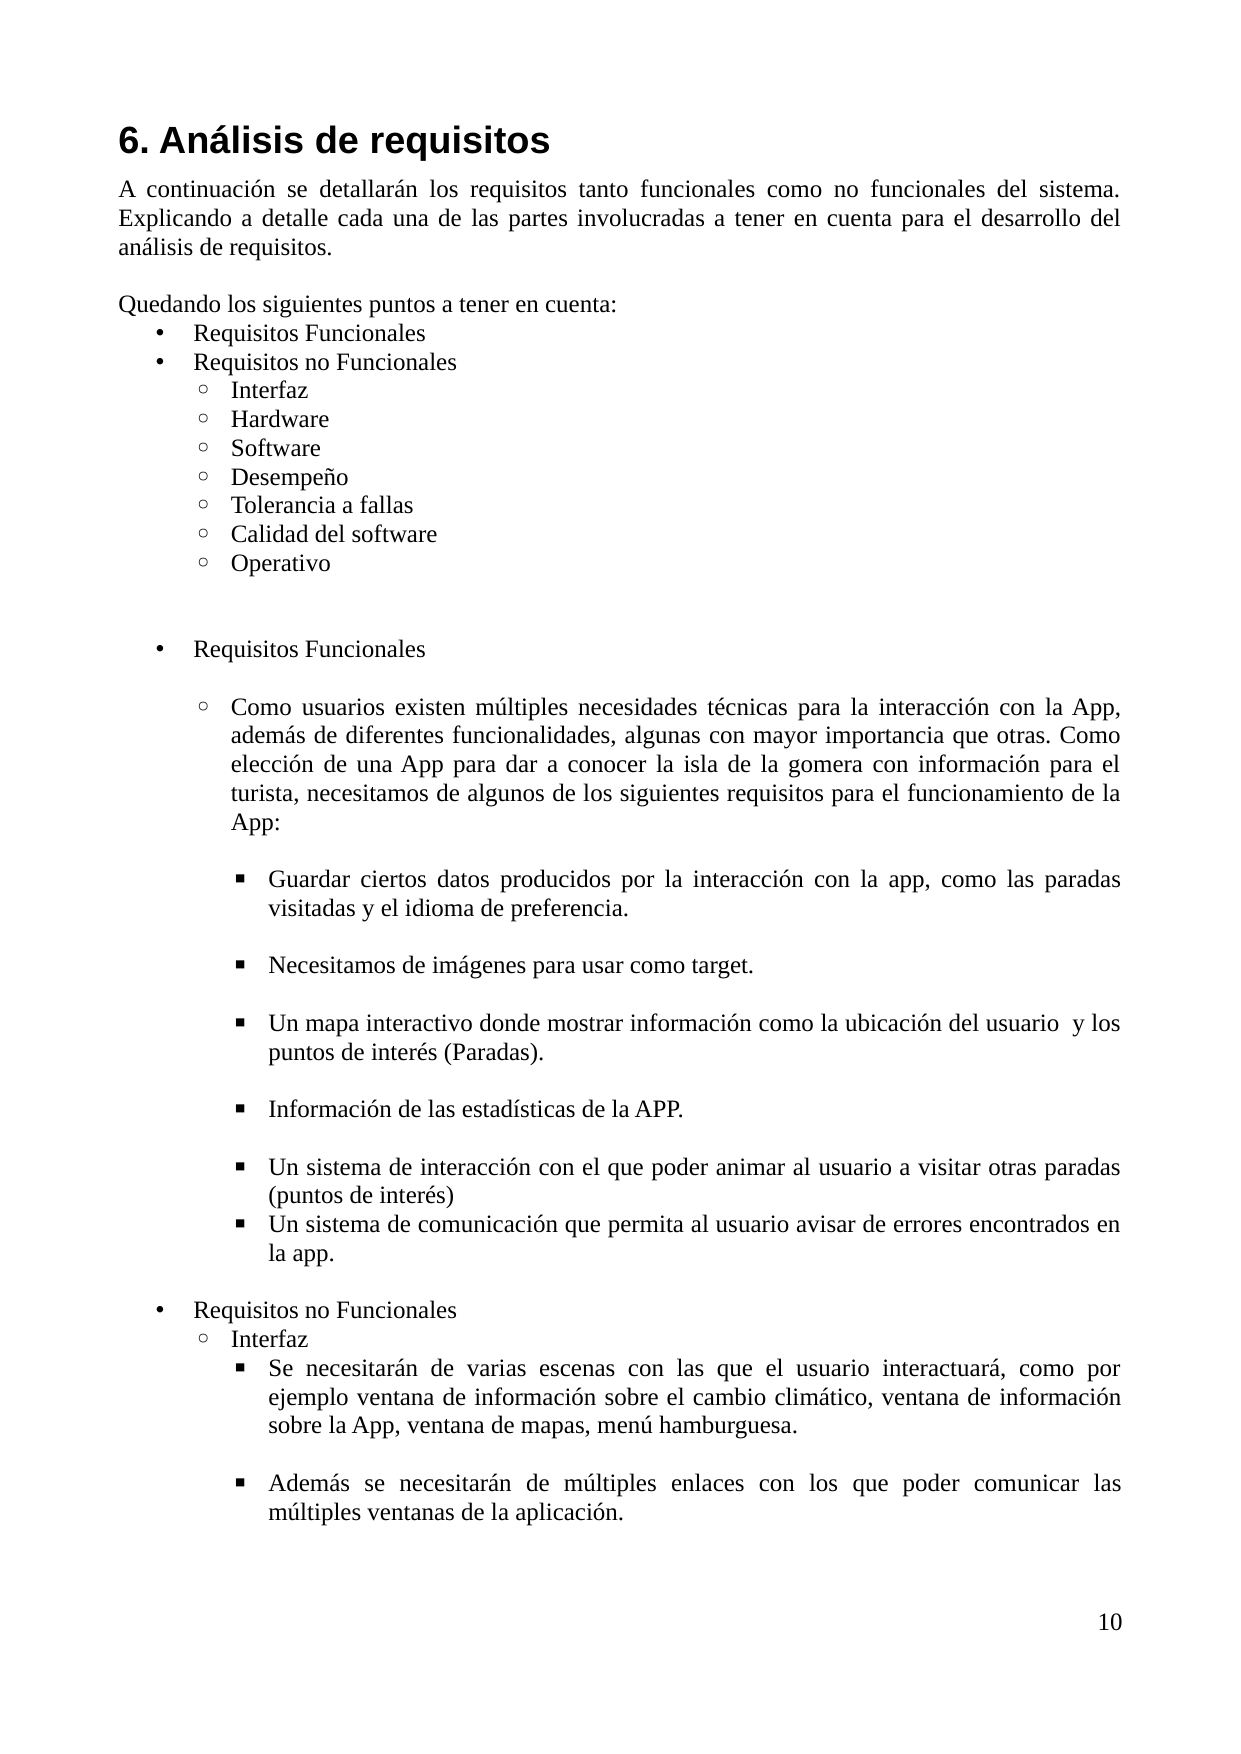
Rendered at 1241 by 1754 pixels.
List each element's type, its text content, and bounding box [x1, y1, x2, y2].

list Requisitos Funcionales [156, 634, 1122, 663]
list Calidad del software [193, 519, 1122, 548]
list Guardar ciertos datos producidos por la interacción con la app, como las paradas visitadas y el idioma de preferencia. [231, 864, 1122, 922]
text Quedando los siguientes puntos a tener en cuenta: [118, 289, 1122, 318]
list Un mapa interactivo donde mostrar información como la ubicación del usuario y los puntos de interés (Paradas). [231, 1008, 1122, 1066]
list Software [193, 433, 1122, 462]
list Requisitos Funcionales [156, 318, 1122, 347]
subtitle 6. Análisis de requisitos [118, 118, 1122, 162]
list Un sistema de interacción con el que poder animar al usuario a visitar otras paradas (puntos de interés) [231, 1152, 1122, 1209]
list Operativo [193, 548, 1122, 577]
list Se necesitarán de varias escenas con las que el usuario interactuará, como por ejemplo ventana de información sobre el cambio climático, ventana de información sobre la App, ventana de mapas, menú hamburguesa. [231, 1353, 1122, 1439]
list Interfaz [193, 376, 1122, 404]
list Información de las estadísticas de la APP. [231, 1094, 1122, 1123]
list Requisitos no Funcionales [156, 347, 1122, 376]
list Interfaz [193, 1324, 1122, 1353]
list Hardware [193, 404, 1122, 433]
list Además se necesitarán de múltiples enlaces con los que poder comunicar las múltiples ventanas de la aplicación. [231, 1468, 1122, 1526]
list Tolerancia a fallas [193, 491, 1122, 519]
list Un sistema de comunicación que permita al usuario avisar de errores encontrados en la app. [231, 1209, 1122, 1267]
list Desempeño [193, 462, 1122, 491]
list Necesitamos de imágenes para usar como target. [231, 951, 1122, 979]
text A continuación se detallarán los requisitos tanto funcionales como no funcionales del sistema. Explicando a detalle cada una de las partes involucradas a tener en cuenta para el desarrollo del análisis de requisitos. [118, 174, 1122, 261]
list Requisitos no Funcionales [156, 1296, 1122, 1324]
list Como usuarios existen múltiples necesidades técnicas para la interacción con la App, además de diferentes funcionalidades, algunas con mayor importancia que otras. Como elección de una App para dar a conocer la isla de la gomera con información para el turista, necesitamos de algunos de los siguientes requisitos para el funcionamiento de la App: [193, 692, 1122, 836]
